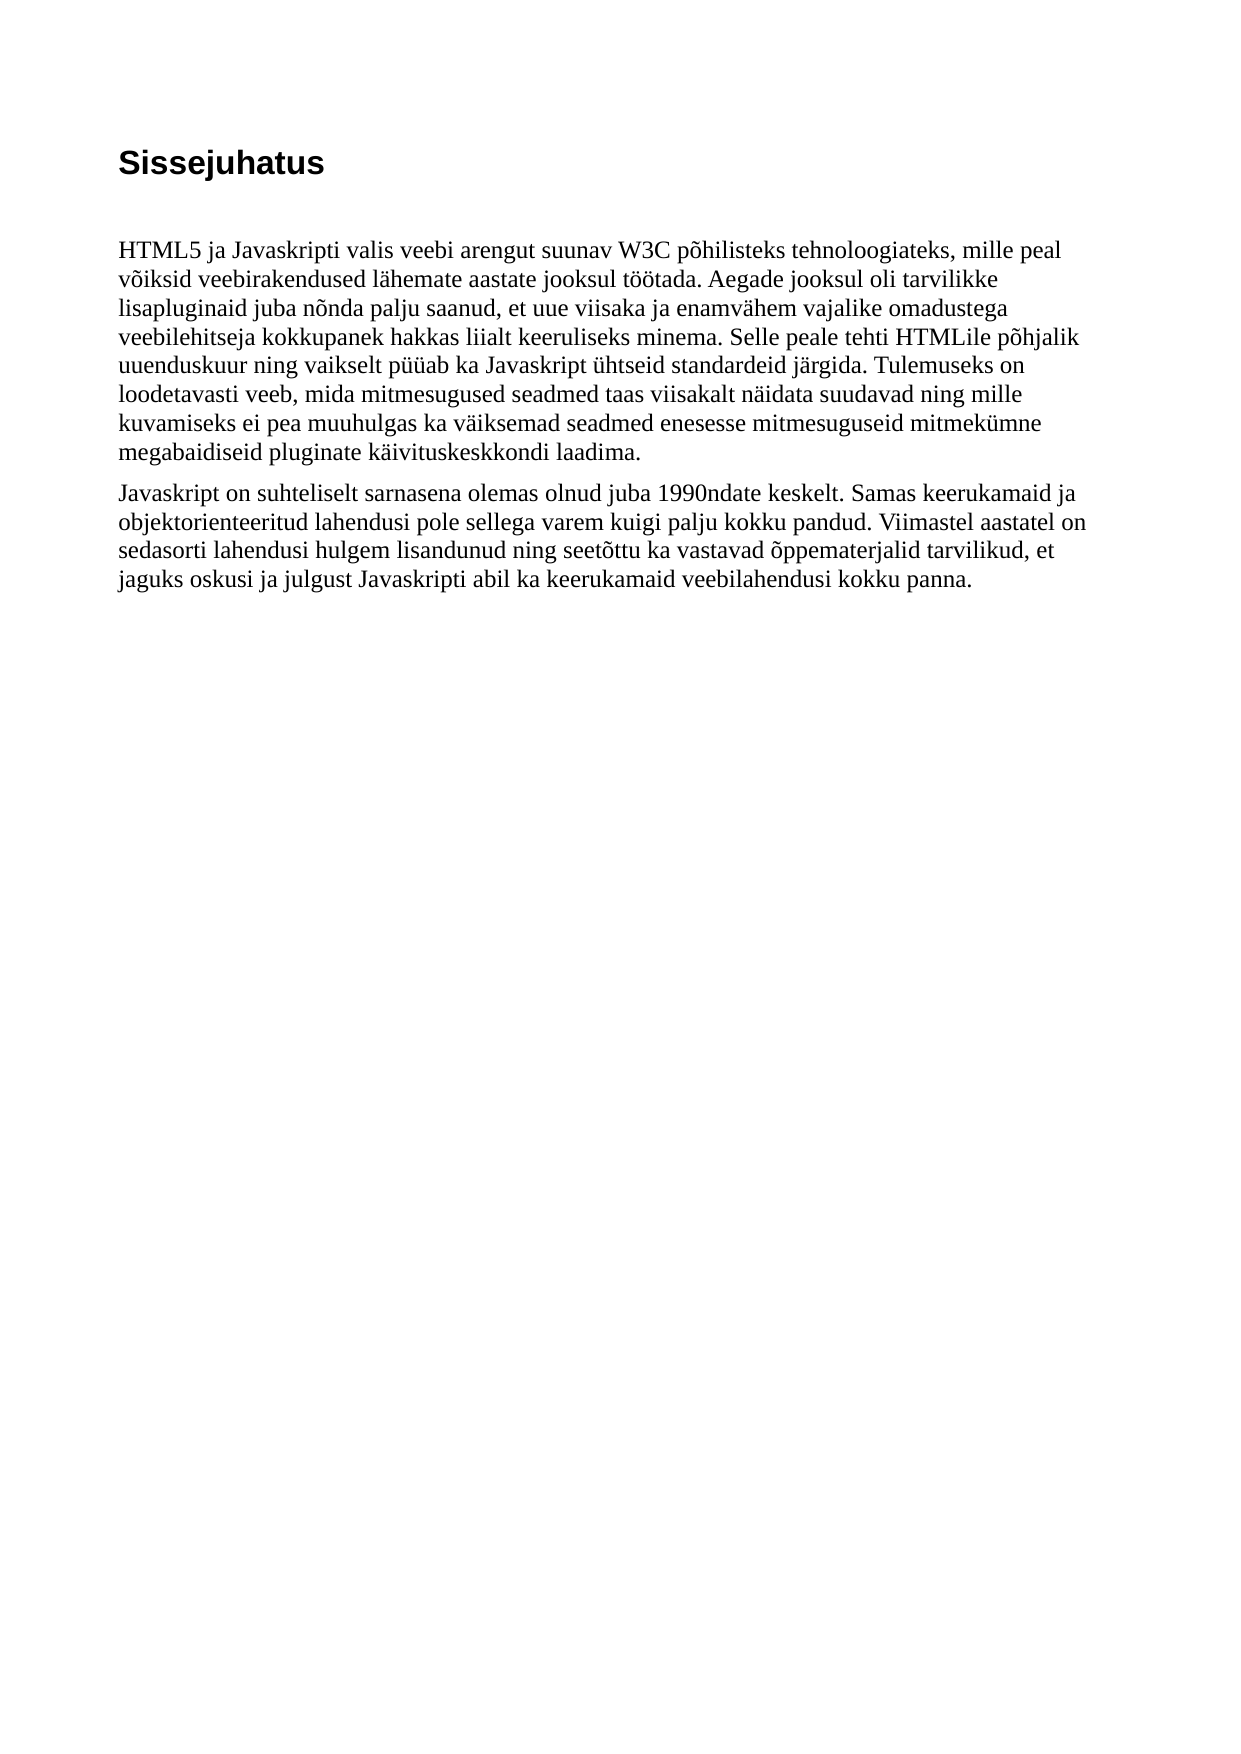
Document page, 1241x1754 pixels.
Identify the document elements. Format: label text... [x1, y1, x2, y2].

subtitle Sissejuhatus [118, 143, 1122, 182]
text Javaskript on suhteliselt sarnasena olemas olnud juba 1990ndate keskelt. Samas keerukamaid ja objektorienteeritud lahendusi pole sellega varem kuigi palju kokku pandud. Viimastel aastatel on sedasorti lahendusi hulgem lisandunud ning seetõttu ka vastavad õppematerjalid tarvilikud, et jaguks oskusi ja julgust Javaskripti abil ka keerukamaid veebilahendusi kokku panna. [118, 478, 1122, 593]
text HTML5 ja Javaskripti valis veebi arengut suunav W3C põhilisteks tehnoloogiateks, mille peal võiksid veebirakendused lähemate aastate jooksul töötada. Aegade jooksul oli tarvilikke lisapluginaid juba nõnda palju saanud, et uue viisaka ja enamvähem vajalike omadustega veebilehitseja kokkupanek hakkas liialt keeruliseks minema. Selle peale tehti HTMLile põhjalik uuenduskuur ning vaikselt püüab ka Javaskript ühtseid standardeid järgida. Tulemuseks on loodetavasti veeb, mida mitmesugused seadmed taas viisakalt näidata suudavad ning mille kuvamiseks ei pea muuhulgas ka väiksemad seadmed enesesse mitmesuguseid mitmekümne megabaidiseid pluginate käivituskeskkondi laadima. [118, 236, 1122, 466]
